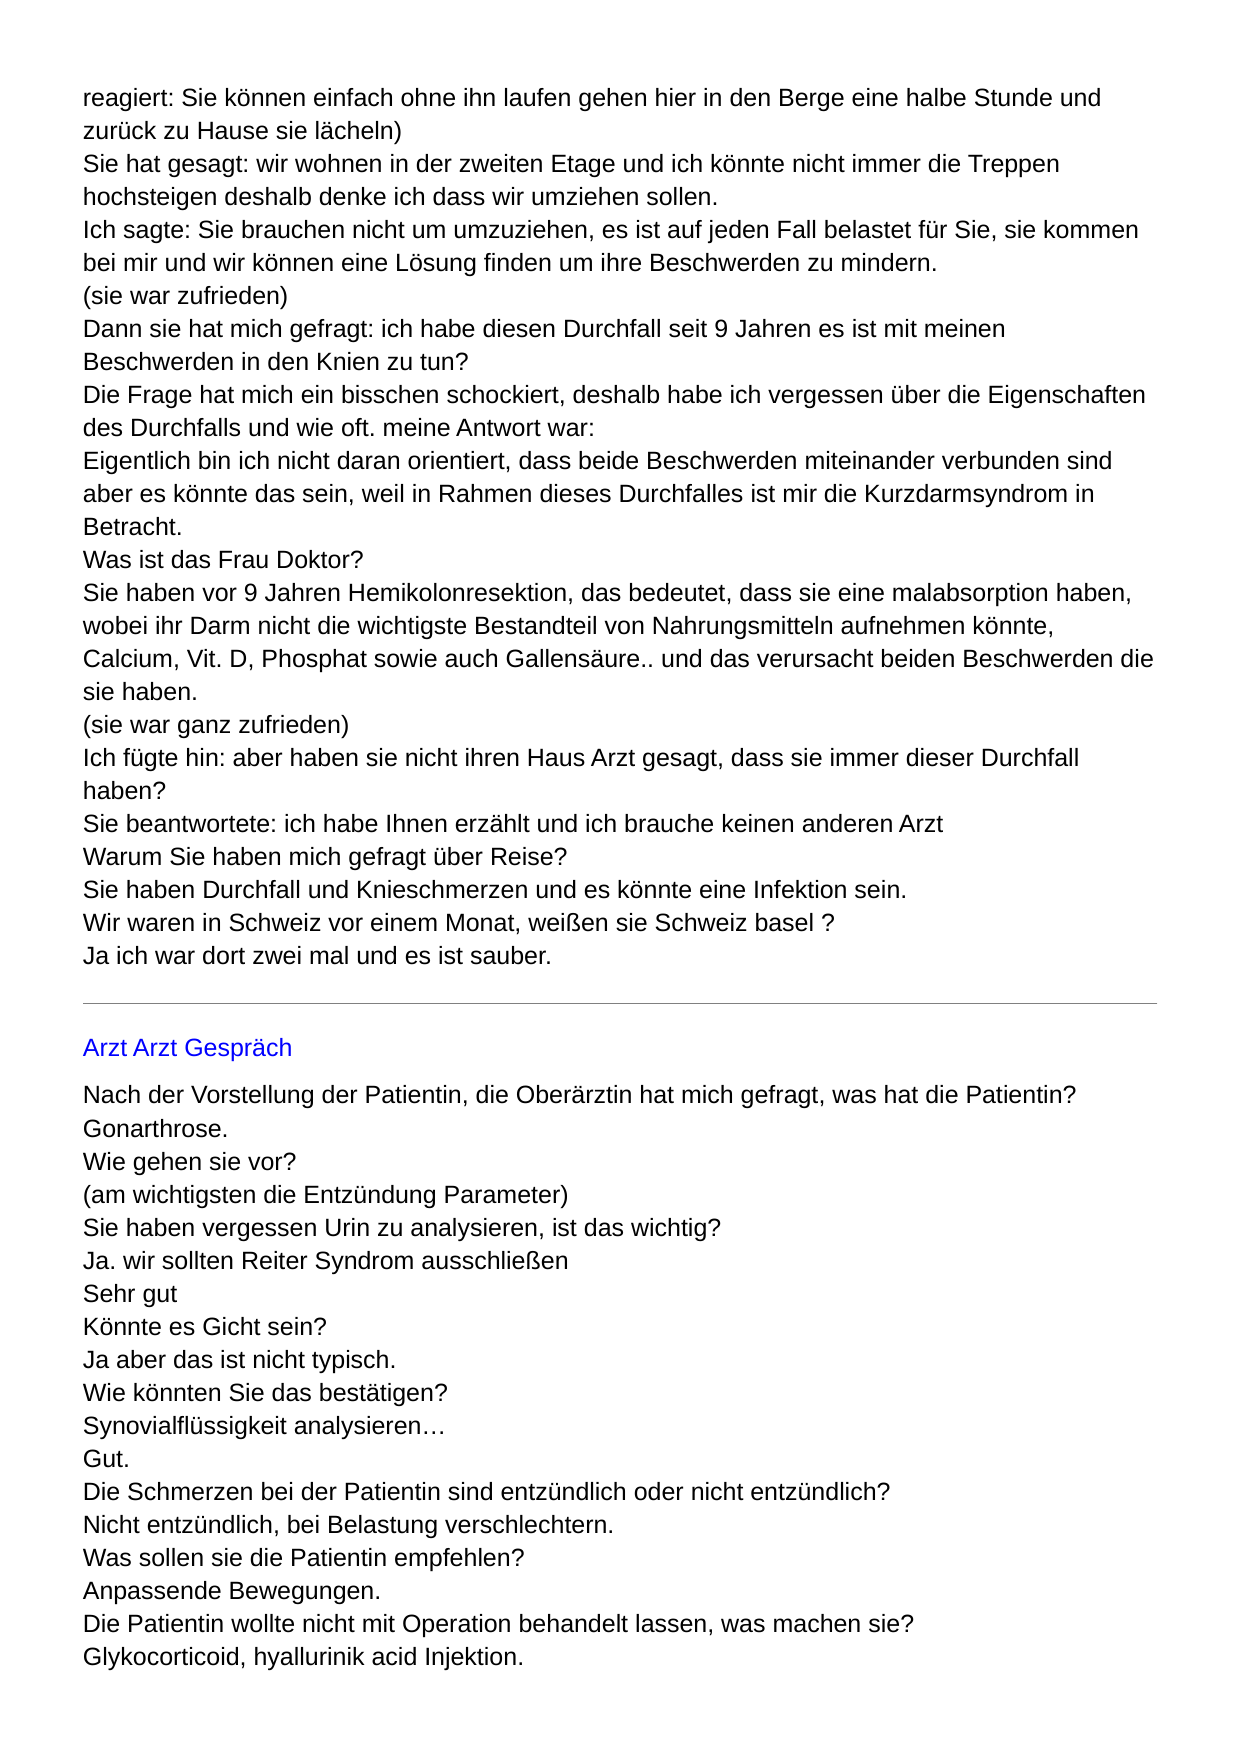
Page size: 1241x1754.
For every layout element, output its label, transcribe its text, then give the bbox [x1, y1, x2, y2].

text (am wichtigsten die Entzündung Parameter) [83, 1179, 1157, 1208]
text Ich sagte: Sie brauchen nicht um umzuziehen, es ist auf jeden Fall belastet für Sie, sie kommen bei mir und wir können eine Lösung finden um ihre Beschwerden zu mindern. [83, 215, 1157, 277]
text Wie könnten Sie das bestätigen? [83, 1378, 1157, 1406]
text Sie haben vergessen Urin zu analysieren, ist das wichtig? [83, 1213, 1157, 1241]
text Ja. wir sollten Reiter Syndrom ausschließen [83, 1246, 1157, 1274]
text Sehr gut [83, 1279, 1157, 1307]
text Dann sie hat mich gefragt: ich habe diesen Durchfall seit 9 Jahren es ist mit meinen Beschwerden in den Knien zu tun? [83, 314, 1157, 376]
text Was sollen sie die Patientin empfehlen? [83, 1543, 1157, 1572]
text Glykocorticoid, hyallurinik acid Injektion. [83, 1642, 1157, 1671]
text Nicht entzündlich, bei Belastung verschlechtern. [83, 1510, 1157, 1538]
text Wie gehen sie vor? [83, 1147, 1157, 1175]
text Gut. [83, 1444, 1157, 1472]
text Sie beantwortete: ich habe Ihnen erzählt und ich brauche keinen anderen Arzt [83, 809, 1157, 838]
text Ich fügte hin: aber haben sie nicht ihren Haus Arzt gesagt, dass sie immer dieser Durchfall haben? [83, 743, 1157, 805]
text Sie haben Durchfall und Knieschmerzen und es könnte eine Infektion sein. [83, 875, 1157, 904]
text (sie war zufrieden) [83, 281, 1157, 309]
text Sie hat gesagt: wir wohnen in der zweiten Etage und ich könnte nicht immer die Treppen hochsteigen deshalb denke ich dass wir umziehen sollen. [83, 149, 1157, 211]
text Arzt Arzt Gespräch [83, 1033, 1157, 1062]
text reagiert: Sie können einfach ohne ihn laufen gehen hier in den Berge eine halbe Stunde und zurück zu Hause sie lächeln) [83, 83, 1157, 144]
text Wir waren in Schweiz vor einem Monat, weißen sie Schweiz basel ? [83, 908, 1157, 937]
text Gonarthrose. [83, 1113, 1157, 1142]
text Ja ich war dort zwei mal und es ist sauber. [83, 941, 1157, 970]
text Die Patientin wollte nicht mit Operation behandelt lassen, was machen sie? [83, 1609, 1157, 1638]
text Sie haben vor 9 Jahren Hemikolonresektion, das bedeutet, dass sie eine malabsorption haben, wobei ihr Darm nicht die wichtigste Bestandteil von Nahrungsmitteln aufnehmen könnte, Calcium, Vit. D, Phosphat sowie auch Gallensäure.. und das verursacht beiden Beschwerden die sie haben. [83, 578, 1157, 706]
text Könnte es Gicht sein? [83, 1312, 1157, 1340]
text (sie war ganz zufrieden) [83, 710, 1157, 739]
text Was ist das Frau Doktor? [83, 545, 1157, 574]
text Die Schmerzen bei der Patientin sind entzündlich oder nicht entzündlich? [83, 1477, 1157, 1506]
text Warum Sie haben mich gefragt über Reise? [83, 842, 1157, 871]
text Die Frage hat mich ein bisschen schockiert, deshalb habe ich vergessen über die Eigenschaften des Durchfalls und wie oft. meine Antwort war: [83, 380, 1157, 442]
text Ja aber das ist nicht typisch. [83, 1345, 1157, 1373]
text Synovialflüssigkeit analysieren… [83, 1411, 1157, 1439]
text Anpassende Bewegungen. [83, 1576, 1157, 1604]
text Nach der Vorstellung der Patientin, die Oberärztin hat mich gefragt, was hat die Patientin? [83, 1081, 1157, 1109]
text Eigentlich bin ich nicht daran orientiert, dass beide Beschwerden miteinander verbunden sind aber es könnte das sein, weil in Rahmen dieses Durchfalles ist mir die Kurzdarmsyndrom in Betracht. [83, 446, 1157, 541]
